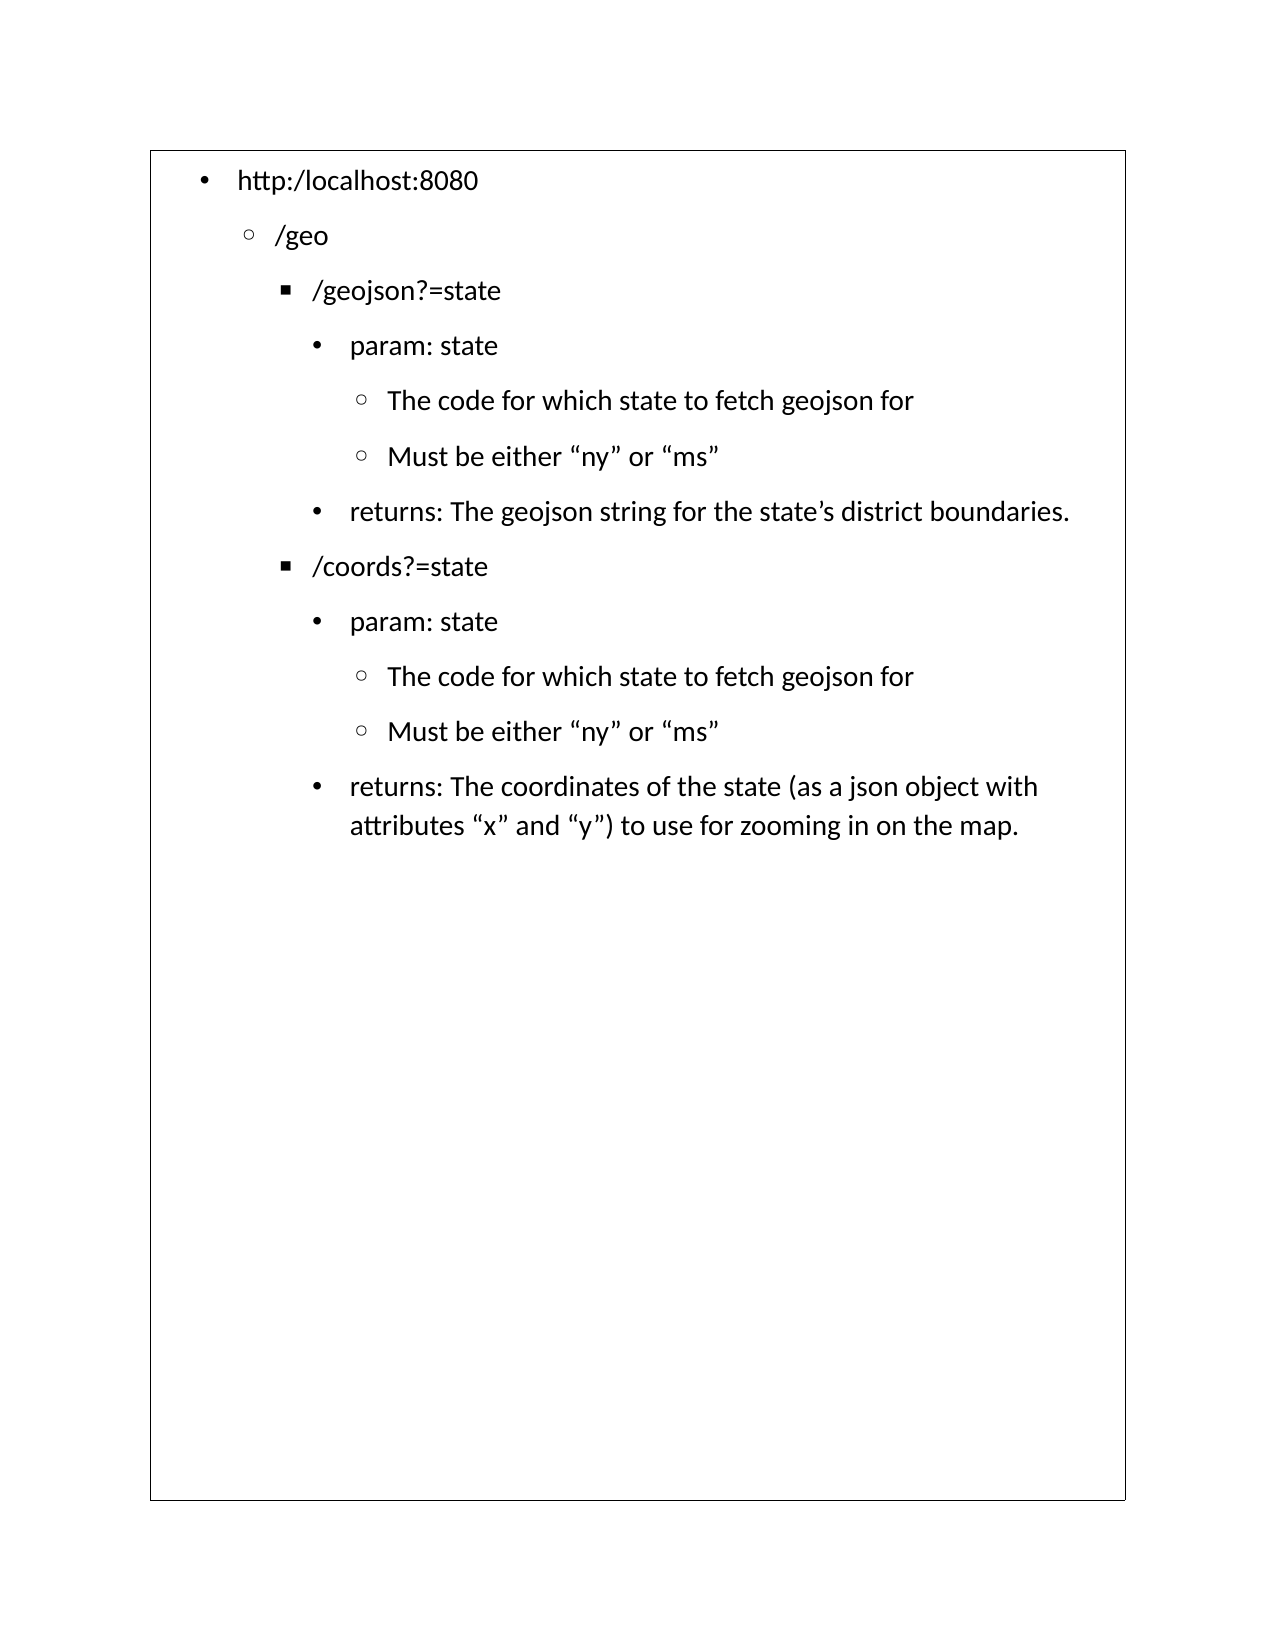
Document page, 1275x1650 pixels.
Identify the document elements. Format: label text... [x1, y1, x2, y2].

list /coords?=state [274, 548, 1113, 583]
list /geo [237, 217, 1113, 253]
list param: state [312, 327, 1113, 363]
list Must be either “ny” or “ms” [349, 438, 1113, 473]
list param: state [312, 603, 1113, 638]
list Must be either “ny” or “ms” [349, 713, 1113, 749]
list The code for which state to fetch geojson for [349, 658, 1113, 694]
list The code for which state to fetch geojson for [349, 382, 1113, 418]
list returns: The geojson string for the state’s district boundaries. [312, 493, 1113, 528]
list http:/localhost:8080 [199, 162, 1113, 198]
list returns: The coordinates of the state (as a json object with attributes “x” and “y”) to use for zooming in on the map. [312, 768, 1113, 842]
list /geojson?=state [274, 272, 1113, 308]
